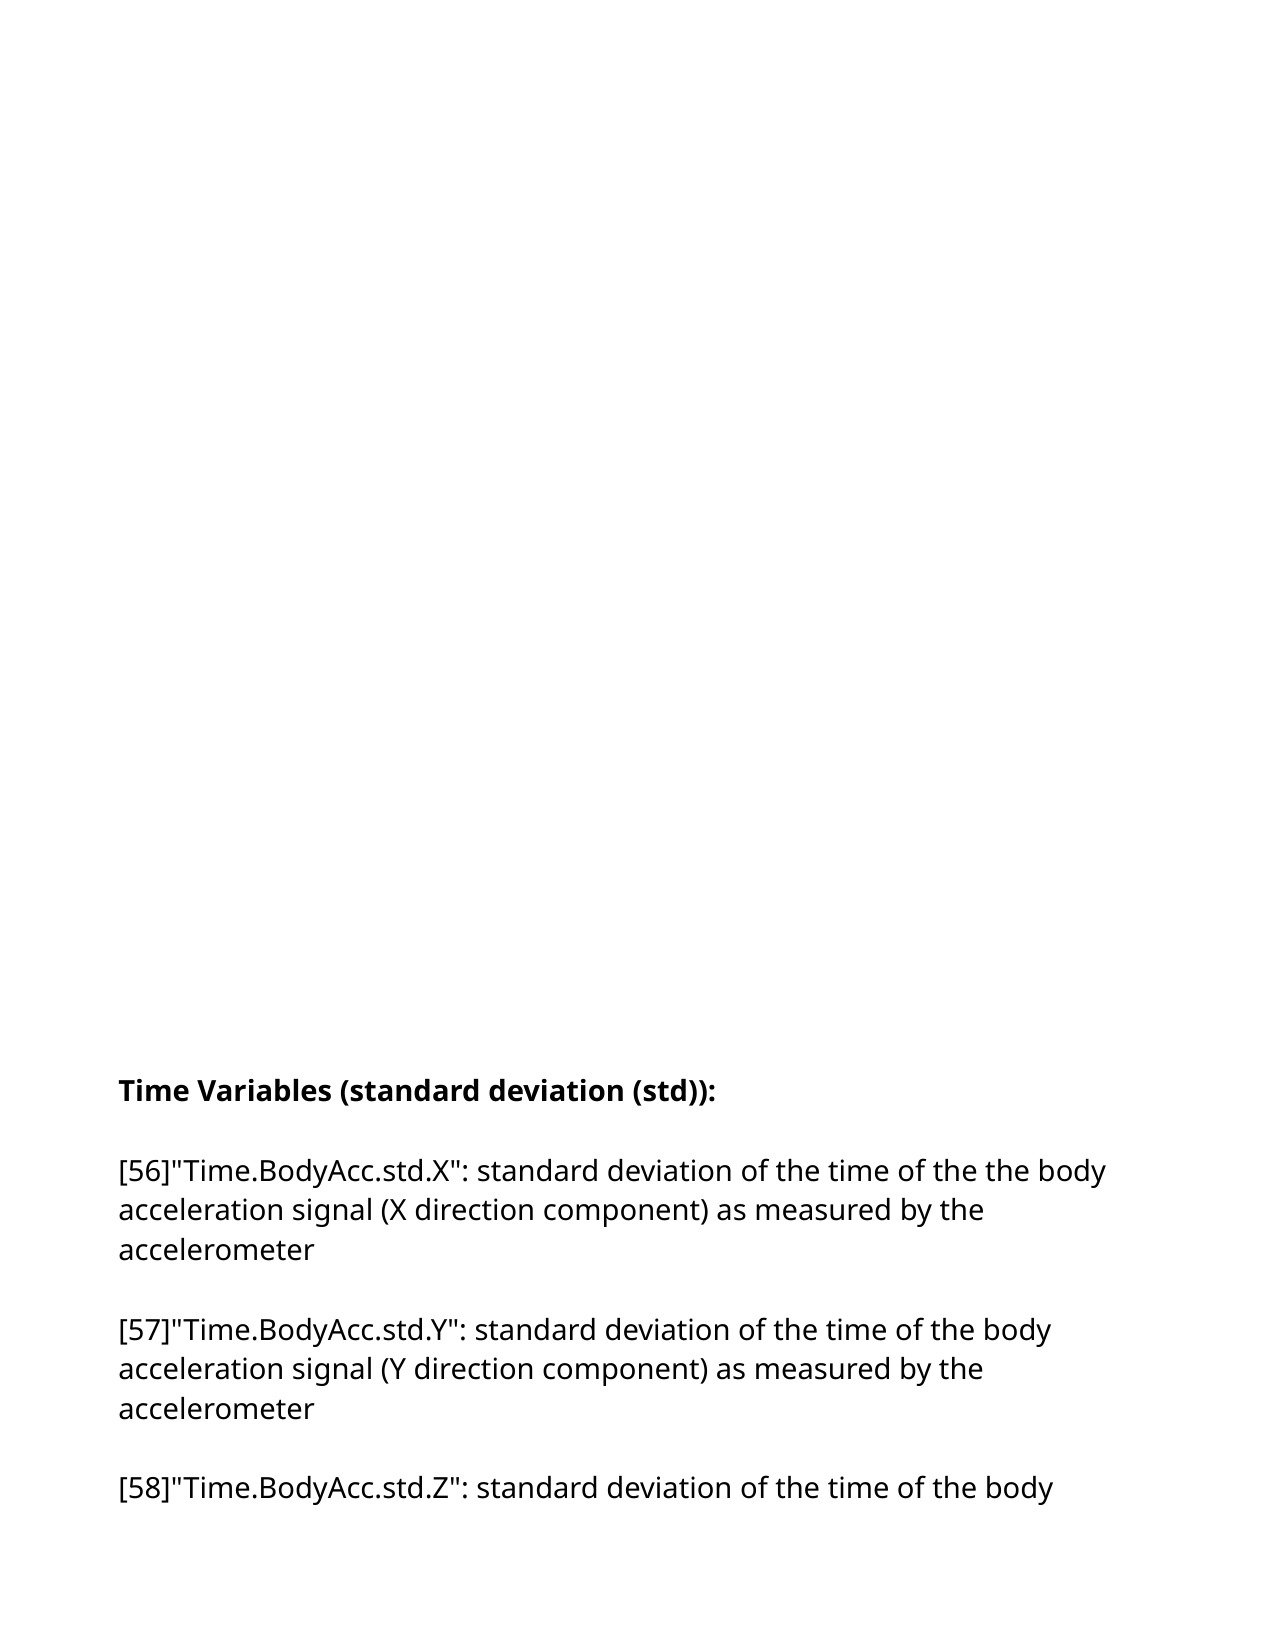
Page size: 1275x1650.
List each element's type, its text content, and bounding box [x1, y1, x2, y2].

text [57]"Time.BodyAcc.std.Y": standard deviation of the time of the body acceleration signal (Y direction component) as measured by the accelerometer [118, 1309, 1157, 1428]
text Time Variables (standard deviation (std)): [118, 1071, 1157, 1110]
text [56]"Time.BodyAcc.std.X": standard deviation of the time of the the body acceleration signal (X direction component) as measured by the accelerometer [118, 1150, 1157, 1269]
text [58]"Time.BodyAcc.std.Z": standard deviation of the time of the body [118, 1467, 1157, 1507]
